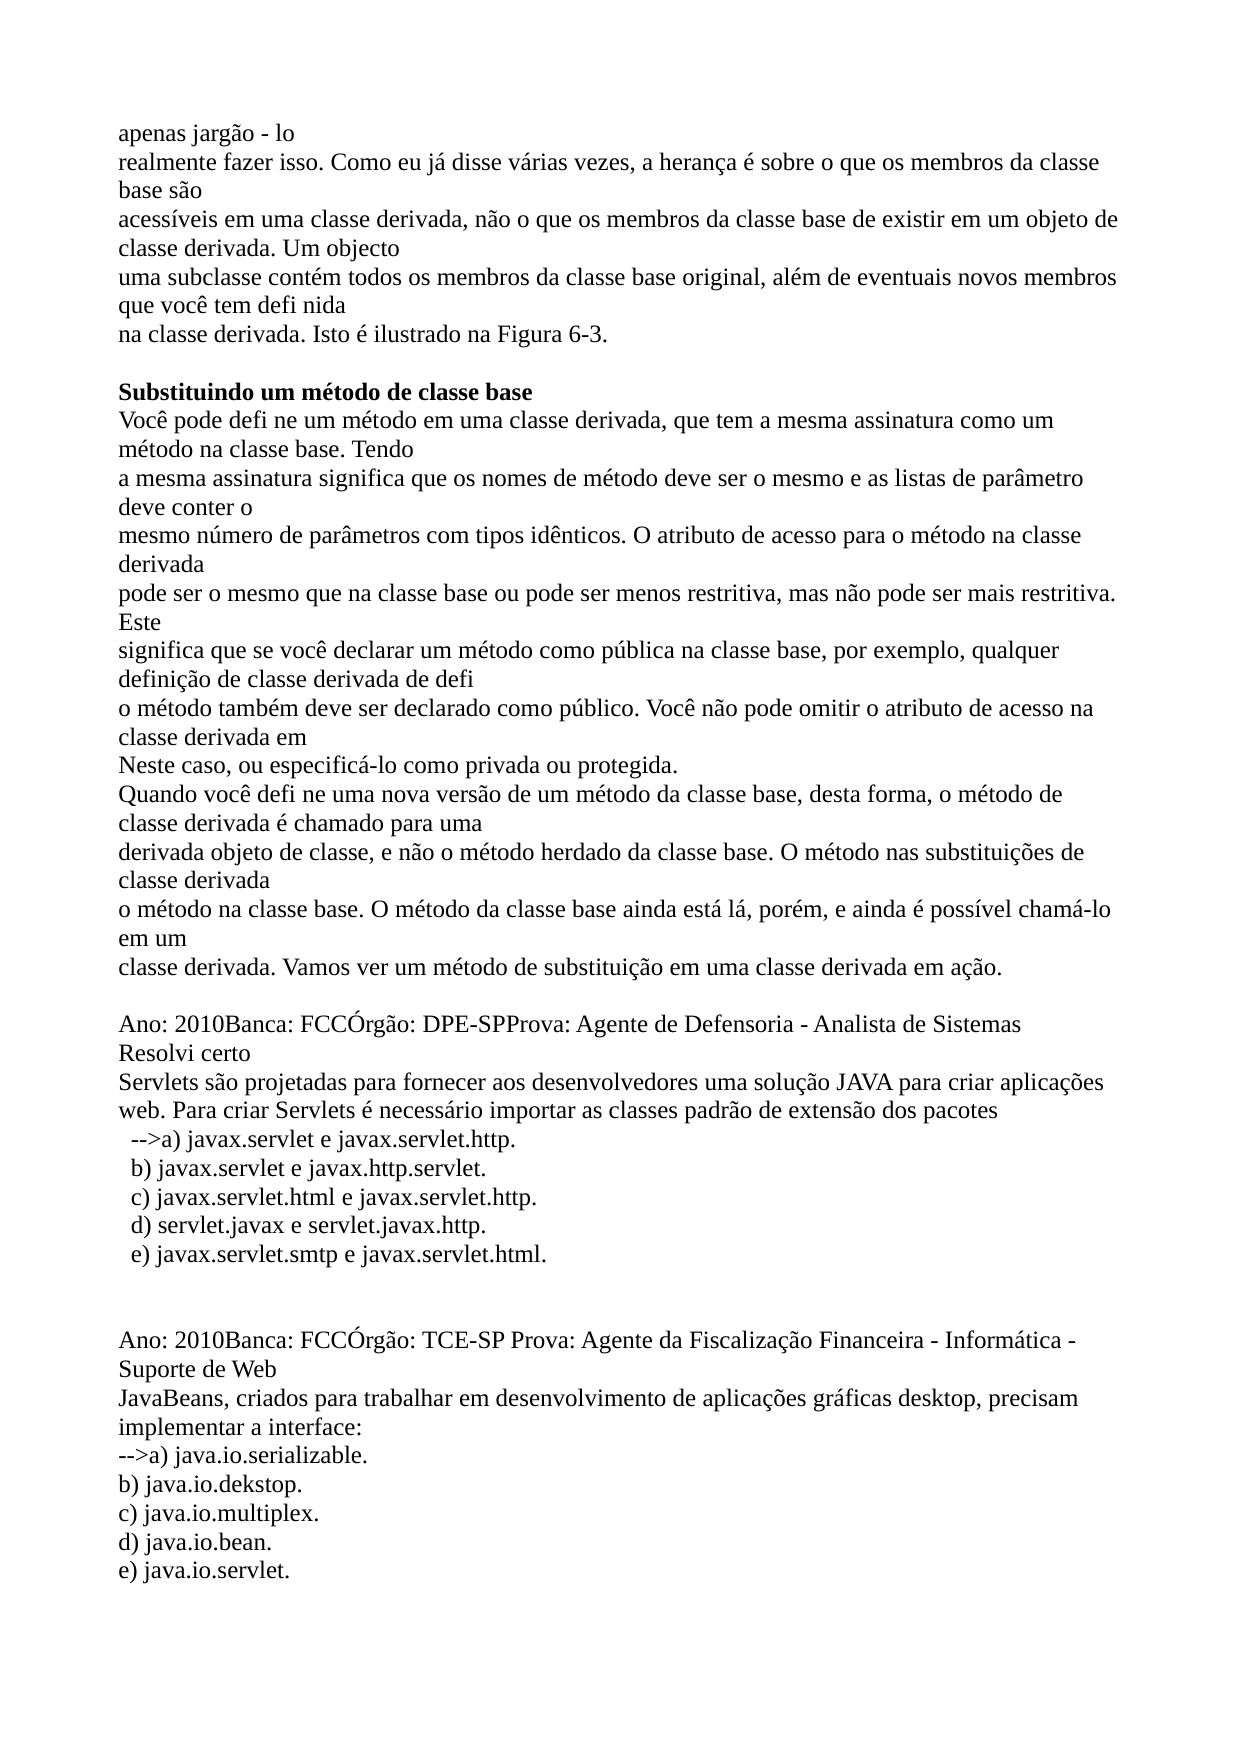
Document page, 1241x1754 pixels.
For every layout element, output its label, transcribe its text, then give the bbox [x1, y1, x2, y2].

text Você pode defi ne um método em uma classe derivada, que tem a mesma assinatura como um método na classe base. Tendo [118, 406, 1122, 463]
text na classe derivada. Isto é ilustrado na Figura 6-3. [118, 319, 1122, 348]
text -->a) java.io.serializable. [118, 1441, 1122, 1469]
text e) javax.servlet.smtp e javax.servlet.html. [118, 1239, 1122, 1268]
text apenas jargão - lo [118, 118, 1122, 147]
text a mesma assinatura significa que os nomes de método deve ser o mesmo e as listas de parâmetro deve conter o [118, 463, 1122, 521]
text -->a) javax.servlet e javax.servlet.http. [118, 1124, 1122, 1153]
text d) servlet.javax e servlet.javax.http. [118, 1211, 1122, 1239]
text b) javax.servlet e javax.http.servlet. [118, 1153, 1122, 1182]
text uma subclasse contém todos os membros da classe base original, além de eventuais novos membros que você tem defi nida [118, 262, 1122, 319]
text pode ser o mesmo que na classe base ou pode ser menos restritiva, mas não pode ser mais restritiva. Este [118, 578, 1122, 636]
text JavaBeans, criados para trabalhar em desenvolvimento de aplicações gráficas desktop, precisam implementar a interface: [118, 1383, 1122, 1441]
text Substituindo um método de classe base [118, 377, 1122, 406]
text Quando você defi ne uma nova versão de um método da classe base, desta forma, o método de classe derivada é chamado para uma [118, 779, 1122, 837]
text o método também deve ser declarado como público. Você não pode omitir o atributo de acesso na classe derivada em [118, 693, 1122, 751]
text o método na classe base. O método da classe base ainda está lá, porém, e ainda é possível chamá-lo em um [118, 894, 1122, 952]
text Ano: 2010Banca: FCCÓrgão: DPE-SPProva: Agente de Defensoria - Analista de Sistemas [118, 1009, 1122, 1038]
text c) java.io.multiplex. [118, 1498, 1122, 1527]
text c) javax.servlet.html e javax.servlet.http. [118, 1182, 1122, 1211]
text classe derivada. Vamos ver um método de substituição em uma classe derivada em ação. [118, 952, 1122, 981]
text e) java.io.servlet. [118, 1556, 1122, 1584]
text realmente fazer isso. Como eu já disse várias vezes, a herança é sobre o que os membros da classe base são [118, 147, 1122, 204]
text Resolvi certo [118, 1038, 1122, 1067]
text significa que se você declarar um método como pública na classe base, por exemplo, qualquer definição de classe derivada de defi [118, 636, 1122, 693]
text Servlets são projetadas para fornecer aos desenvolvedores uma solução JAVA para criar aplicações web. Para criar Servlets é necessário importar as classes padrão de extensão dos pacotes [118, 1067, 1122, 1124]
text b) java.io.dekstop. [118, 1469, 1122, 1498]
text Ano: 2010Banca: FCCÓrgão: TCE-SP Prova: Agente da Fiscalização Financeira - Informática - Suporte de Web [118, 1326, 1122, 1383]
text acessíveis em uma classe derivada, não o que os membros da classe base de existir em um objeto de classe derivada. Um objecto [118, 204, 1122, 262]
text Neste caso, ou especificá-lo como privada ou protegida. [118, 751, 1122, 779]
text d) java.io.bean. [118, 1527, 1122, 1556]
text mesmo número de parâmetros com tipos idênticos. O atributo de acesso para o método na classe derivada [118, 521, 1122, 578]
text derivada objeto de classe, e não o método herdado da classe base. O método nas substituições de classe derivada [118, 837, 1122, 894]
